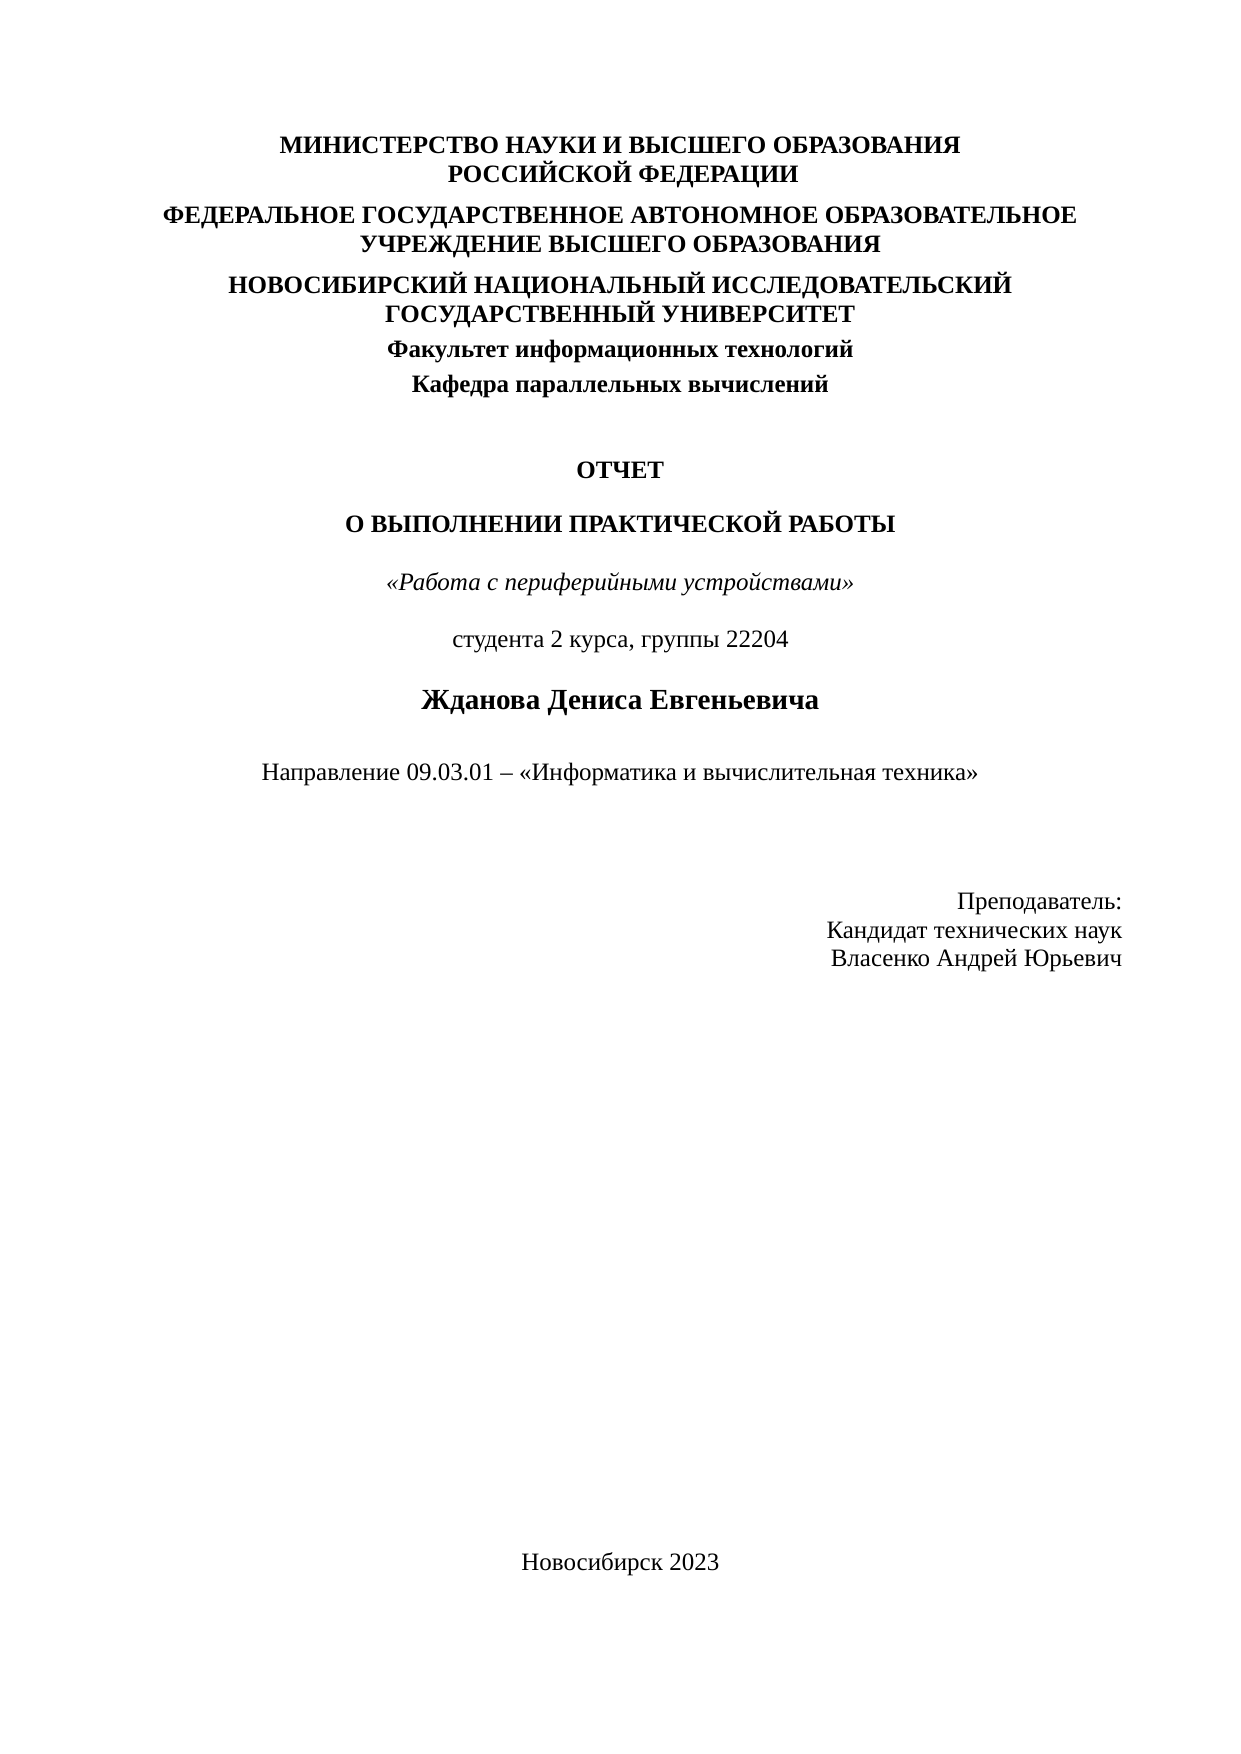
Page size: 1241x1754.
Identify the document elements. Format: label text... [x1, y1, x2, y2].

text Направление 09.03.01 – «Информатика и вычислительная техника» [118, 757, 1122, 785]
subtitle НОВОСИБИРСКИЙ НАЦИОНАЛЬНЫЙ ИССЛЕДОВАТЕЛЬСКИЙ ГОСУДАРСТВЕННЫЙ УНИВЕРСИТЕТ [118, 271, 1122, 328]
text Власенко Андрей Юрьевич [561, 943, 1122, 972]
text Преподаватель: [561, 886, 1122, 915]
subtitle ФЕДЕРАЛЬНОЕ ГОСУДАРСТВЕННОЕ АВТОНОМНОЕ ОБРАЗОВАТЕЛЬНОЕ УЧРЕЖДЕНИЕ ВЫСШЕГО ОБРАЗОВАНИЯ [118, 201, 1122, 258]
text Кафедра параллельных вычислений [118, 369, 1122, 398]
text Новосибирск 2023 [118, 1547, 1122, 1576]
subtitle ОТЧЕТ [118, 456, 1122, 484]
subtitle Факультет информационных технологий [118, 334, 1122, 363]
text «Работа с периферийными устройствами» [118, 567, 1122, 596]
text Кандидат технических наук [561, 915, 1122, 943]
subtitle О ВЫПОЛНЕНИИ ПРАКТИЧЕСКОЙ РАБОТЫ [118, 509, 1122, 538]
text студента 2 курса, группы 22204 [118, 624, 1122, 653]
subtitle МИНИСТЕРСТВО НАУКИ И ВЫСШЕГО ОБРАЗОВАНИЯ РОССИЙСКОЙ ФЕДЕРАЦИИ [118, 131, 1122, 188]
text Жданова Дениса Евгеньевича [118, 682, 1122, 715]
